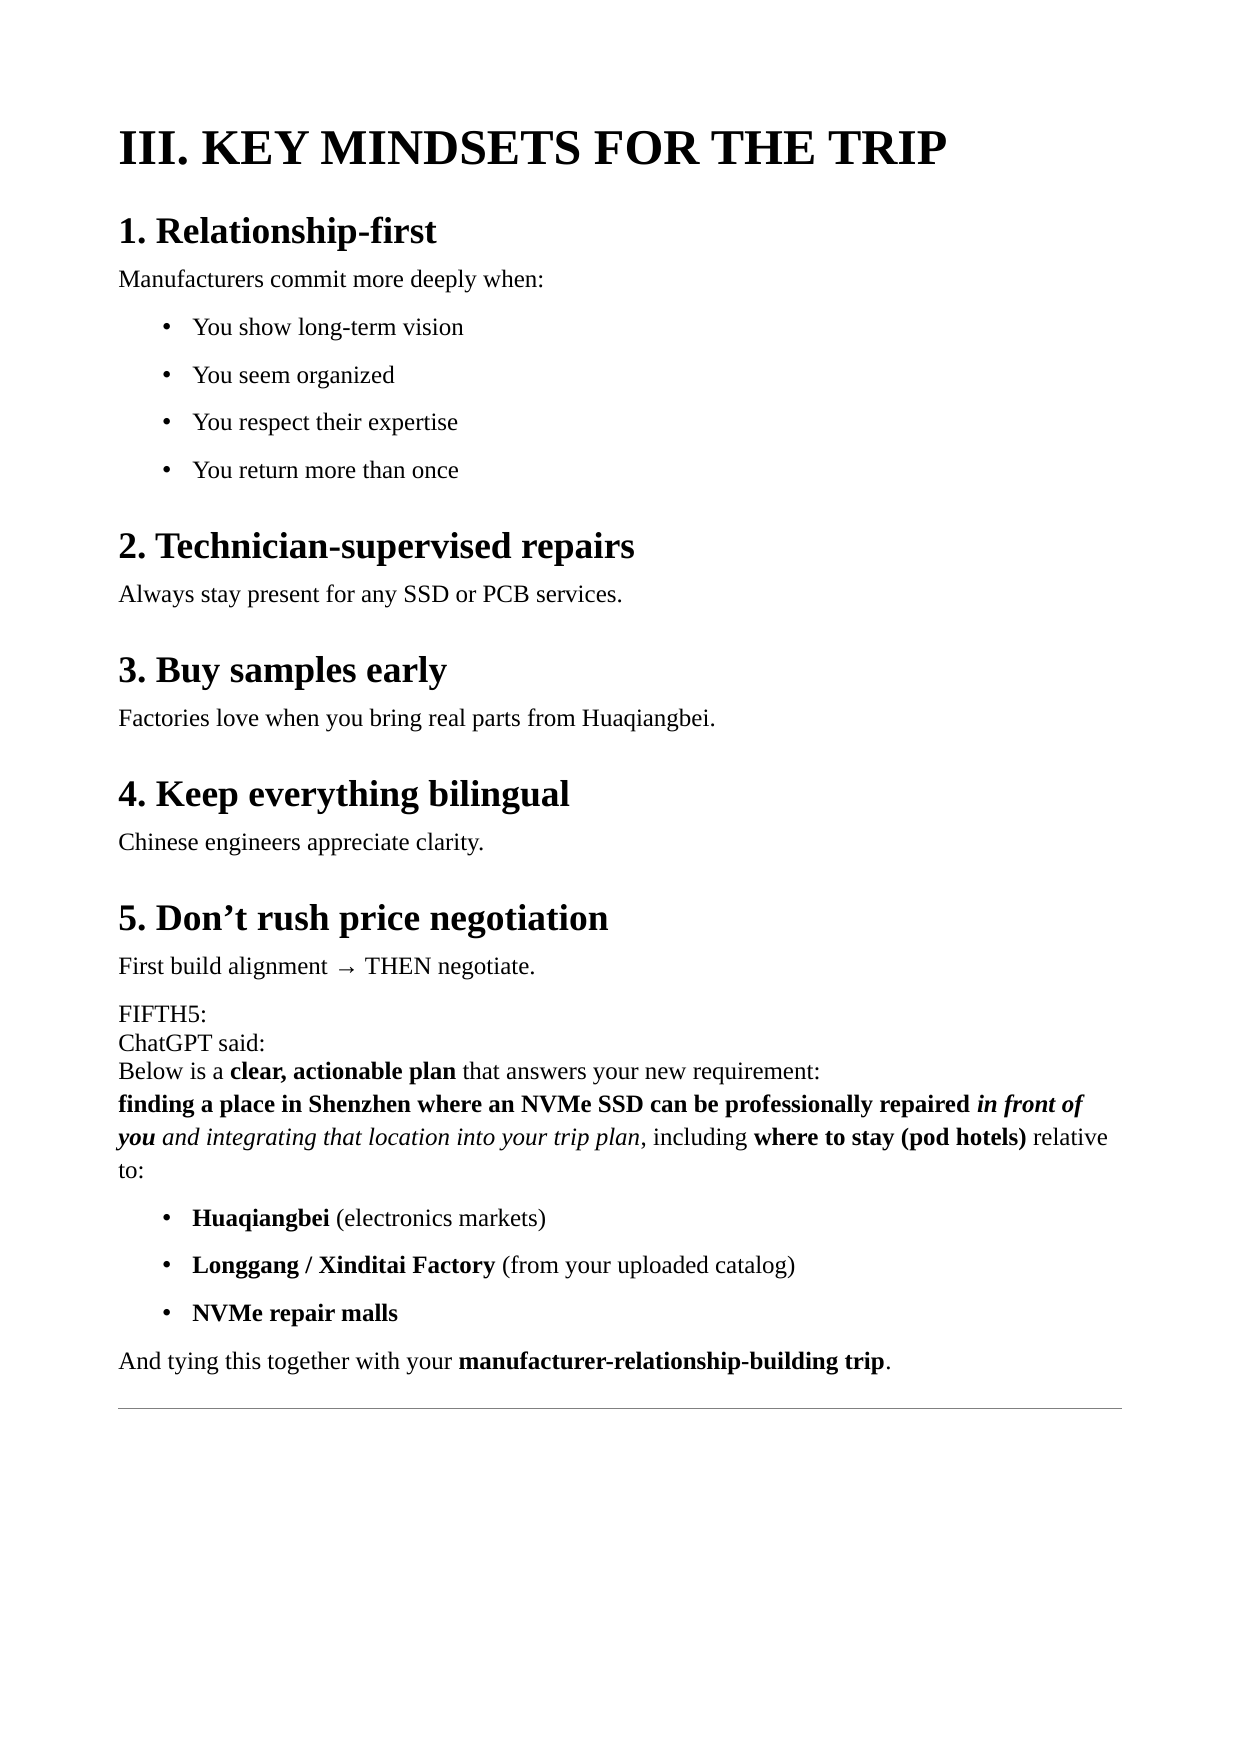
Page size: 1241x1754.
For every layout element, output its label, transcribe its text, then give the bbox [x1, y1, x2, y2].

list You return more than once [162, 455, 1122, 484]
text Below is a clear, actionable plan that answers your new requirement: finding a place in Shenzhen where an NVMe SSD can be professionally repaired in front of you and integrating that location into your trip plan, including where to stay (pod hotels) relative to: [118, 1056, 1122, 1184]
text Chinese engineers appreciate clarity. [118, 827, 1122, 856]
subtitle 4. Keep everything bilingual [118, 772, 1122, 815]
list You show long-term vision [162, 312, 1122, 341]
list Longgang / Xinditai Factory (from your uploaded catalog) [162, 1251, 1122, 1279]
text Factories love when you bring real parts from Huaqiangbei. [118, 703, 1122, 732]
text First build alignment → THEN negotiate. [118, 951, 1122, 980]
text Manufacturers commit more deeply when: [118, 264, 1122, 293]
subtitle 2. Technician-supervised repairs [118, 523, 1122, 567]
text And tying this together with your manufacturer-relationship-building trip. [118, 1346, 1122, 1374]
subtitle 5. Don’t rush price negotiation [118, 896, 1122, 939]
subtitle 3. Buy samples early [118, 647, 1122, 691]
list NVMe repair malls [162, 1298, 1122, 1327]
list You seem organized [162, 360, 1122, 388]
text Always stay present for any SSD or PCB services. [118, 579, 1122, 608]
list Huaqiangbei (electronics markets) [162, 1203, 1122, 1232]
subtitle 1. Relationship-first [118, 209, 1122, 252]
list You respect their expertise [162, 407, 1122, 436]
subtitle III. KEY MINDSETS FOR THE TRIP [118, 118, 1122, 176]
text FIFTH5: ChatGPT said: [118, 999, 1122, 1056]
